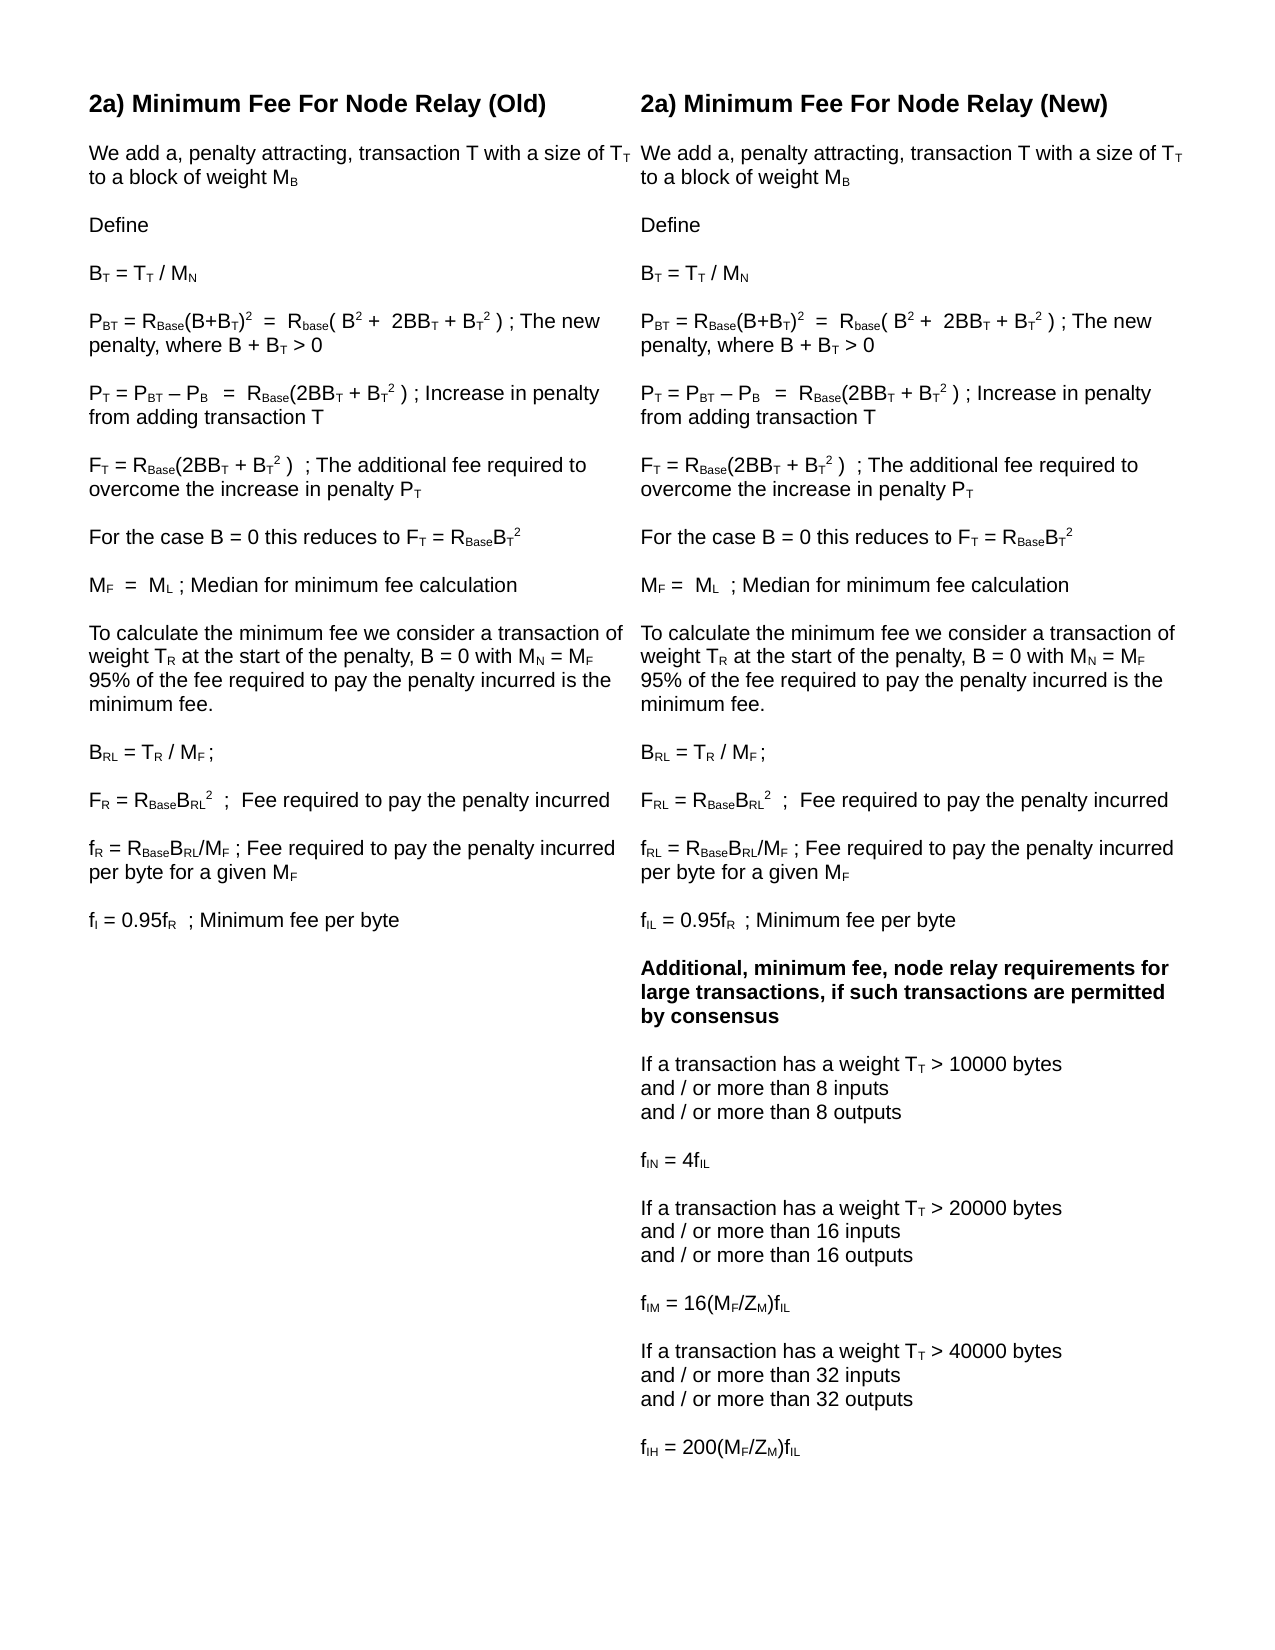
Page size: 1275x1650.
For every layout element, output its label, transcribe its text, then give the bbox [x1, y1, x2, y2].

text fIM = 16(MF/ZM)fIL [640, 1291, 1186, 1315]
text MF = ML ; Median for minimum fee calculation [88, 572, 634, 620]
text Additional, minimum fee, node relay requirements for large transactions, if such transactions are permitted by consensus [640, 956, 1186, 1028]
text Define [640, 213, 1186, 237]
text 2a) Minimum Fee For Node Relay (Old) [88, 88, 634, 117]
text FT = RBase(2BBT + BT2 ) ; The additional fee required to overcome the increase in penalty PT [640, 453, 1186, 501]
text MF = ML ; Median for minimum fee calculation [640, 572, 1186, 596]
text FR = RBaseBRL2 ; Fee required to pay the penalty incurred [88, 788, 634, 812]
text fIN = 4fIL [640, 1147, 1186, 1171]
text For the case B = 0 this reduces to FT = RBaseBT2 [88, 524, 634, 548]
text PT = PBT – PB = RBase(2BBT + BT2 ) ; Increase in penalty from adding transaction T [640, 381, 1186, 429]
text FT = RBase(2BBT + BT2 ) ; The additional fee required to overcome the increase in penalty PT [88, 453, 634, 501]
text Define [88, 213, 634, 237]
text PBT = RBase(B+BT)2 = Rbase( B2 + 2BBT + BT2 ) ; The new penalty, where B + BT > 0 [640, 309, 1186, 357]
text For the case B = 0 this reduces to FT = RBaseBT2 [640, 524, 1186, 548]
text BT = TT / MN [640, 261, 1186, 285]
text BRL = TR / MF ; [88, 740, 634, 764]
text If a transaction has a weight TT > 10000 bytes and / or more than 8 inputs and / or more than 8 outputs [640, 1052, 1186, 1123]
text If a transaction has a weight TT > 40000 bytes and / or more than 32 inputs and / or more than 32 outputs [640, 1339, 1186, 1411]
text We add a, penalty attracting, transaction T with a size of TT to a block of weight MB [640, 141, 1186, 189]
text BRL = TR / MF ; [640, 740, 1186, 764]
text PT = PBT – PB = RBase(2BBT + BT2 ) ; Increase in penalty from adding transaction T [88, 381, 634, 429]
text To calculate the minimum fee we consider a transaction of weight TR at the start of the penalty, B = 0 with MN = MF 95% of the fee required to pay the penalty incurred is the minimum fee. [88, 620, 634, 716]
text fIH = 200(MF/ZM)fIL [640, 1435, 1186, 1459]
text fRL = RBaseBRL/MF ; Fee required to pay the penalty incurred per byte for a given MF [640, 836, 1186, 884]
text PBT = RBase(B+BT)2 = Rbase( B2 + 2BBT + BT2 ) ; The new penalty, where B + BT > 0 [88, 309, 634, 357]
text We add a, penalty attracting, transaction T with a size of TT to a block of weight MB [88, 141, 634, 189]
text To calculate the minimum fee we consider a transaction of weight TR at the start of the penalty, B = 0 with MN = MF 95% of the fee required to pay the penalty incurred is the minimum fee. [640, 620, 1186, 716]
text 2a) Minimum Fee For Node Relay (New) [640, 88, 1186, 117]
text BT = TT / MN [88, 261, 634, 285]
text fI = 0.95fR ; Minimum fee per byte [88, 908, 634, 932]
text fIL = 0.95fR ; Minimum fee per byte [640, 908, 1186, 932]
text FRL = RBaseBRL2 ; Fee required to pay the penalty incurred [640, 788, 1186, 812]
text If a transaction has a weight TT > 20000 bytes and / or more than 16 inputs and / or more than 16 outputs [640, 1195, 1186, 1267]
text fR = RBaseBRL/MF ; Fee required to pay the penalty incurred per byte for a given MF [88, 836, 634, 884]
